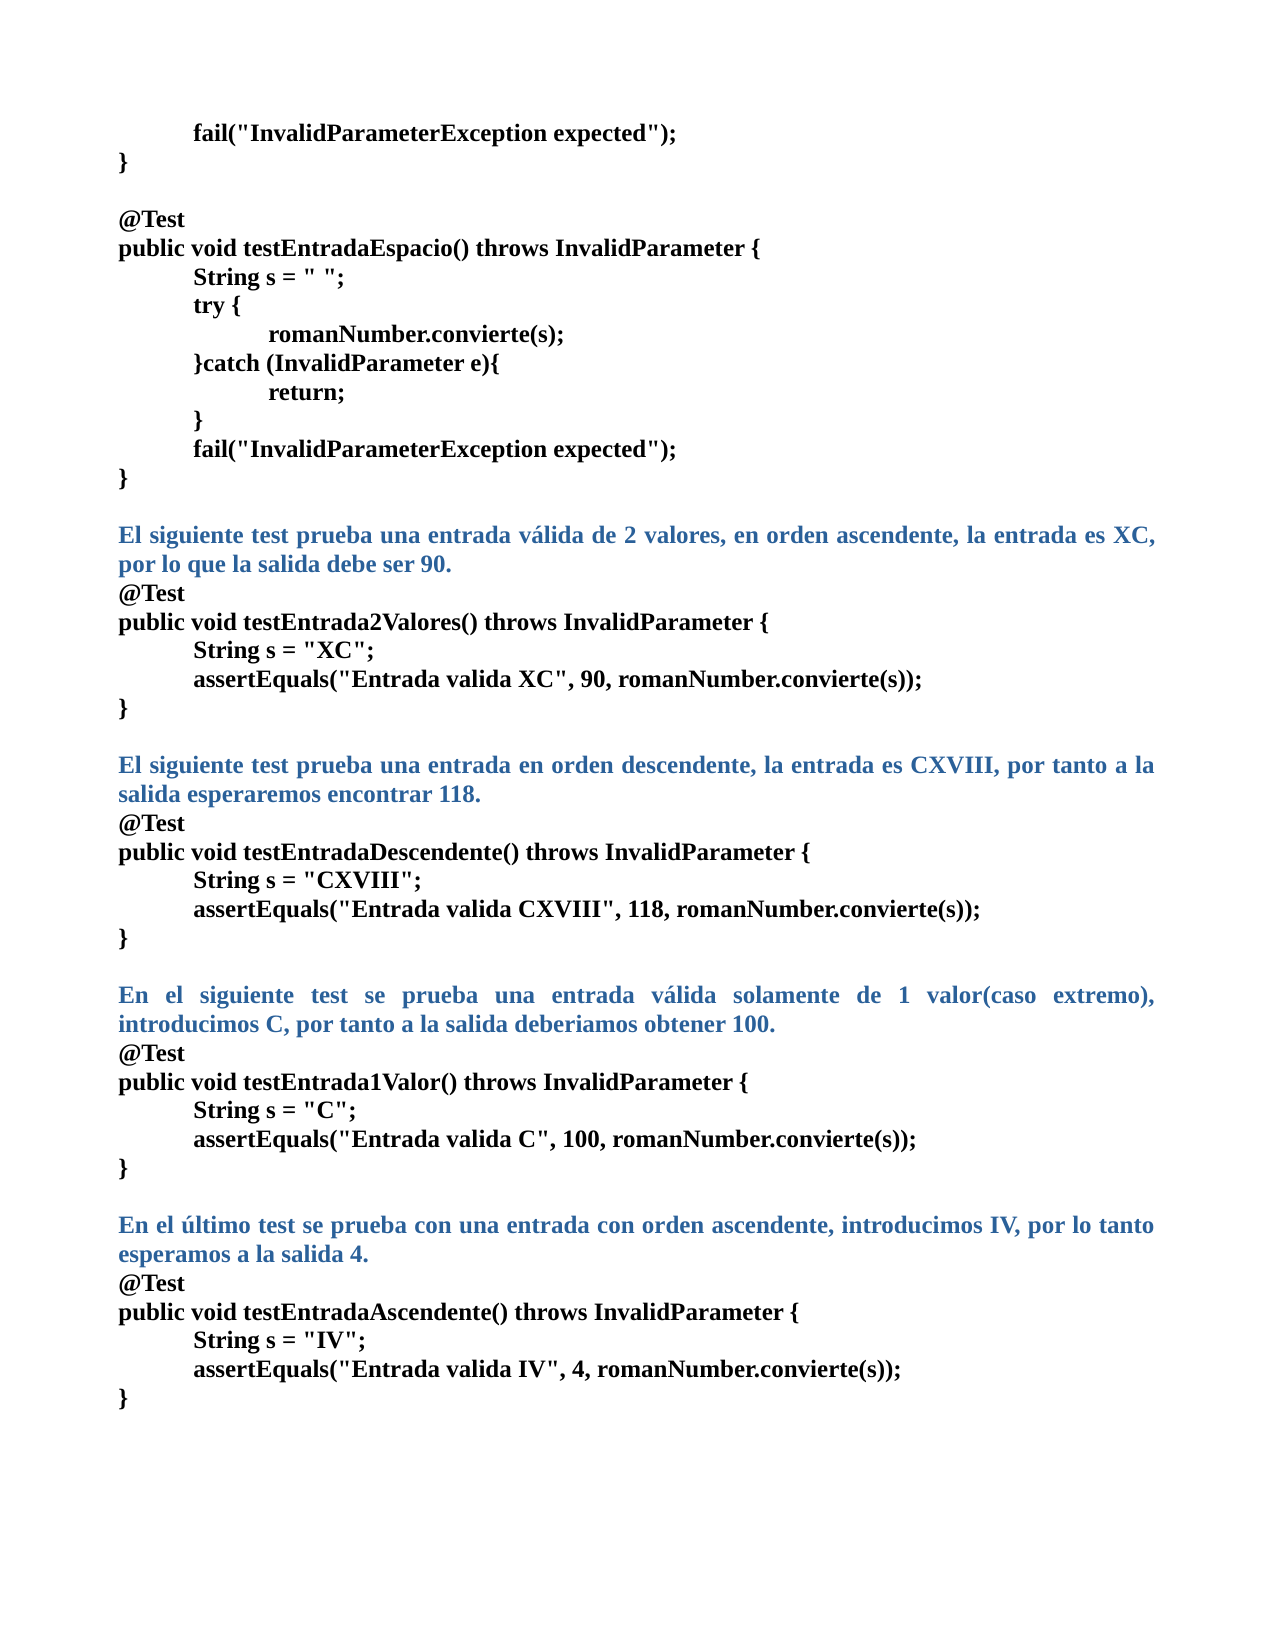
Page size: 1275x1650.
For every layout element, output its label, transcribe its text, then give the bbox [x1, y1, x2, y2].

text }catch (InvalidParameter e){ [118, 348, 1157, 377]
text } [118, 406, 1157, 434]
text try { [118, 291, 1157, 319]
text return; [118, 377, 1157, 406]
text } [118, 923, 1157, 952]
text En el siguiente test se prueba una entrada válida solamente de 1 valor(caso extremo), introducimos C, por tanto a la salida deberiamos obtener 100. [118, 981, 1157, 1038]
text } [118, 693, 1157, 722]
text El siguiente test prueba una entrada válida de 2 valores, en orden ascendente, la entrada es XC, por lo que la salida debe ser 90. [118, 521, 1157, 578]
text String s = "CXVIII"; [118, 866, 1157, 894]
text fail("InvalidParameterException expected"); [118, 434, 1157, 463]
text public void testEntrada1Valor() throws InvalidParameter { [118, 1067, 1157, 1096]
text public void testEntradaDescendente() throws InvalidParameter { [118, 837, 1157, 866]
text fail("InvalidParameterException expected"); [118, 118, 1157, 147]
text assertEquals("Entrada valida XC", 90, romanNumber.convierte(s)); [118, 664, 1157, 693]
text assertEquals("Entrada valida IV", 4, romanNumber.convierte(s)); [118, 1354, 1157, 1383]
text @Test [118, 1038, 1157, 1067]
text public void testEntrada2Valores() throws InvalidParameter { [118, 607, 1157, 636]
text @Test [118, 578, 1157, 607]
text @Test [118, 808, 1157, 837]
text } [118, 1383, 1157, 1412]
text assertEquals("Entrada valida C", 100, romanNumber.convierte(s)); [118, 1124, 1157, 1153]
text El siguiente test prueba una entrada en orden descendente, la entrada es CXVIII, por tanto a la salida esperaremos encontrar 118. [118, 751, 1157, 808]
text public void testEntradaAscendente() throws InvalidParameter { [118, 1297, 1157, 1326]
text } [118, 147, 1157, 176]
text String s = " "; [118, 262, 1157, 291]
text assertEquals("Entrada valida CXVIII", 118, romanNumber.convierte(s)); [118, 894, 1157, 923]
text @Test [118, 204, 1157, 233]
text @Test [118, 1268, 1157, 1297]
text String s = "IV"; [118, 1326, 1157, 1354]
text String s = "XC"; [118, 636, 1157, 664]
text String s = "C"; [118, 1096, 1157, 1124]
text En el último test se prueba con una entrada con orden ascendente, introducimos IV, por lo tanto esperamos a la salida 4. [118, 1211, 1157, 1268]
text public void testEntradaEspacio() throws InvalidParameter { [118, 233, 1157, 262]
text } [118, 463, 1157, 492]
text } [118, 1153, 1157, 1182]
text romanNumber.convierte(s); [118, 319, 1157, 348]
